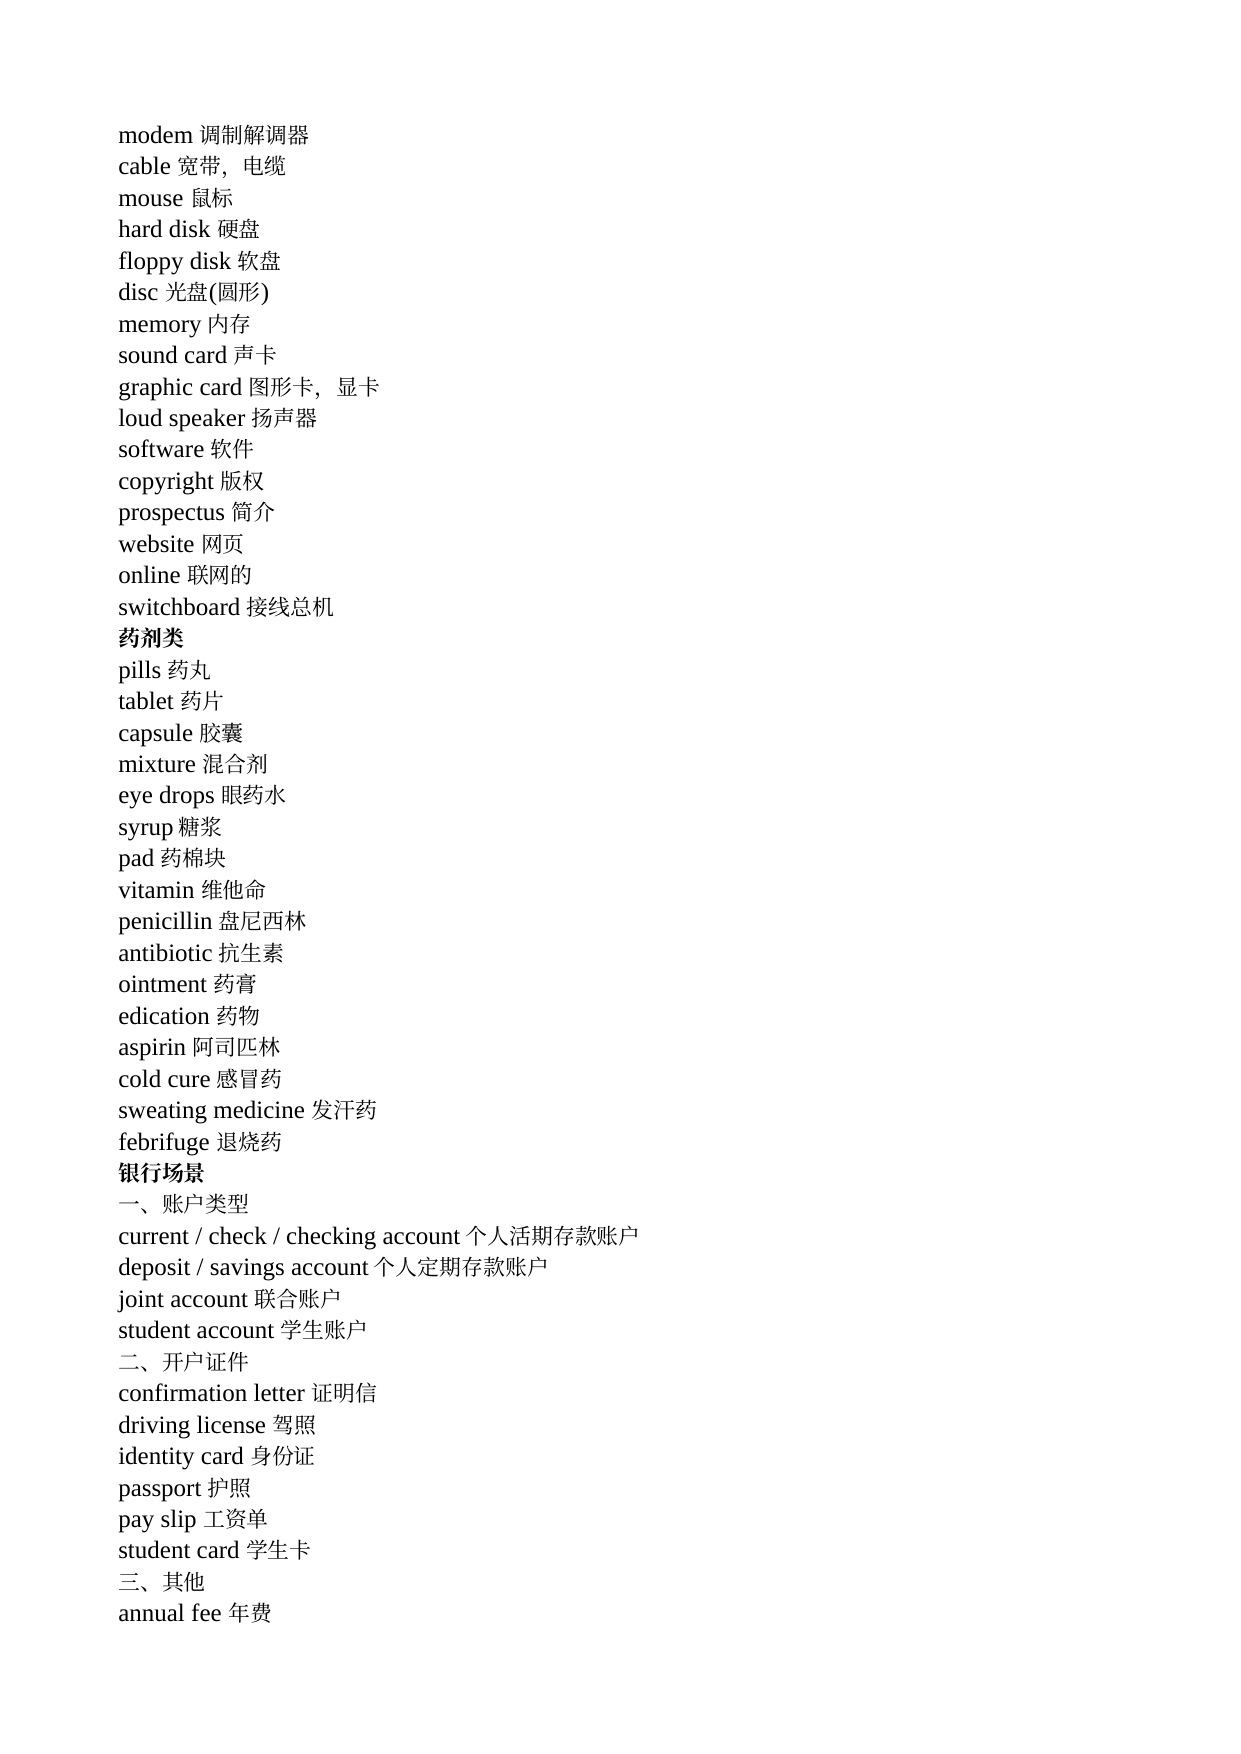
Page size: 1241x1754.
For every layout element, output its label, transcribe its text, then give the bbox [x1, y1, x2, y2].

text identity card 身份证 [118, 1439, 1122, 1471]
text tablet 药片 [118, 684, 1122, 716]
text 三、其他 [118, 1565, 1122, 1597]
text edication 药物 [118, 999, 1122, 1030]
text 银行场景 [118, 1156, 1122, 1188]
text 一、账户类型 [118, 1188, 1122, 1219]
text pills 药丸 [118, 653, 1122, 684]
text memory 内存 [118, 307, 1122, 338]
text antibiotic 抗生素 [118, 936, 1122, 967]
text floppy disk 软盘 [118, 244, 1122, 275]
text loud speaker 扬声器 [118, 401, 1122, 433]
text copyright 版权 [118, 464, 1122, 496]
text capsule 胶囊 [118, 716, 1122, 747]
text driving license 驾照 [118, 1408, 1122, 1439]
text cable 宽带，电缆 [118, 149, 1122, 181]
text mixture 混合剂 [118, 747, 1122, 779]
text prospectus 简介 [118, 496, 1122, 527]
text passport 护照 [118, 1471, 1122, 1502]
text sound card 声卡 [118, 338, 1122, 370]
text online 联网的 [118, 558, 1122, 590]
text website 网页 [118, 527, 1122, 558]
text syrup糖浆 [118, 810, 1122, 842]
text deposit / savings account个人定期存款账户 [118, 1251, 1122, 1282]
text confirmation letter 证明信 [118, 1376, 1122, 1408]
text annual fee 年费 [118, 1597, 1122, 1628]
text sweating medicine 发汗药 [118, 1093, 1122, 1125]
text ointment 药膏 [118, 967, 1122, 999]
text 二、开户证件 [118, 1345, 1122, 1376]
text 药剂类 [118, 621, 1122, 653]
text disc 光盘(圆形) [118, 275, 1122, 307]
text pad 药棉块 [118, 842, 1122, 873]
text hard disk 硬盘 [118, 212, 1122, 244]
text joint account 联合账户 [118, 1282, 1122, 1313]
text pay slip 工资单 [118, 1502, 1122, 1534]
text graphic card 图形卡，显卡 [118, 370, 1122, 401]
text student account 学生账户 [118, 1313, 1122, 1345]
text switchboard 接线总机 [118, 590, 1122, 621]
text modem 调制解调器 [118, 118, 1122, 149]
text student card 学生卡 [118, 1534, 1122, 1565]
text cold cure 感冒药 [118, 1062, 1122, 1093]
text software 软件 [118, 433, 1122, 464]
text aspirin 阿司匹林 [118, 1030, 1122, 1062]
text penicillin 盘尼西林 [118, 904, 1122, 936]
text mouse 鼠标 [118, 181, 1122, 212]
text vitamin 维他命 [118, 873, 1122, 904]
text febrifuge 退烧药 [118, 1125, 1122, 1156]
text eye drops 眼药水 [118, 779, 1122, 810]
text current / check / checking account个人活期存款账户 [118, 1219, 1122, 1251]
